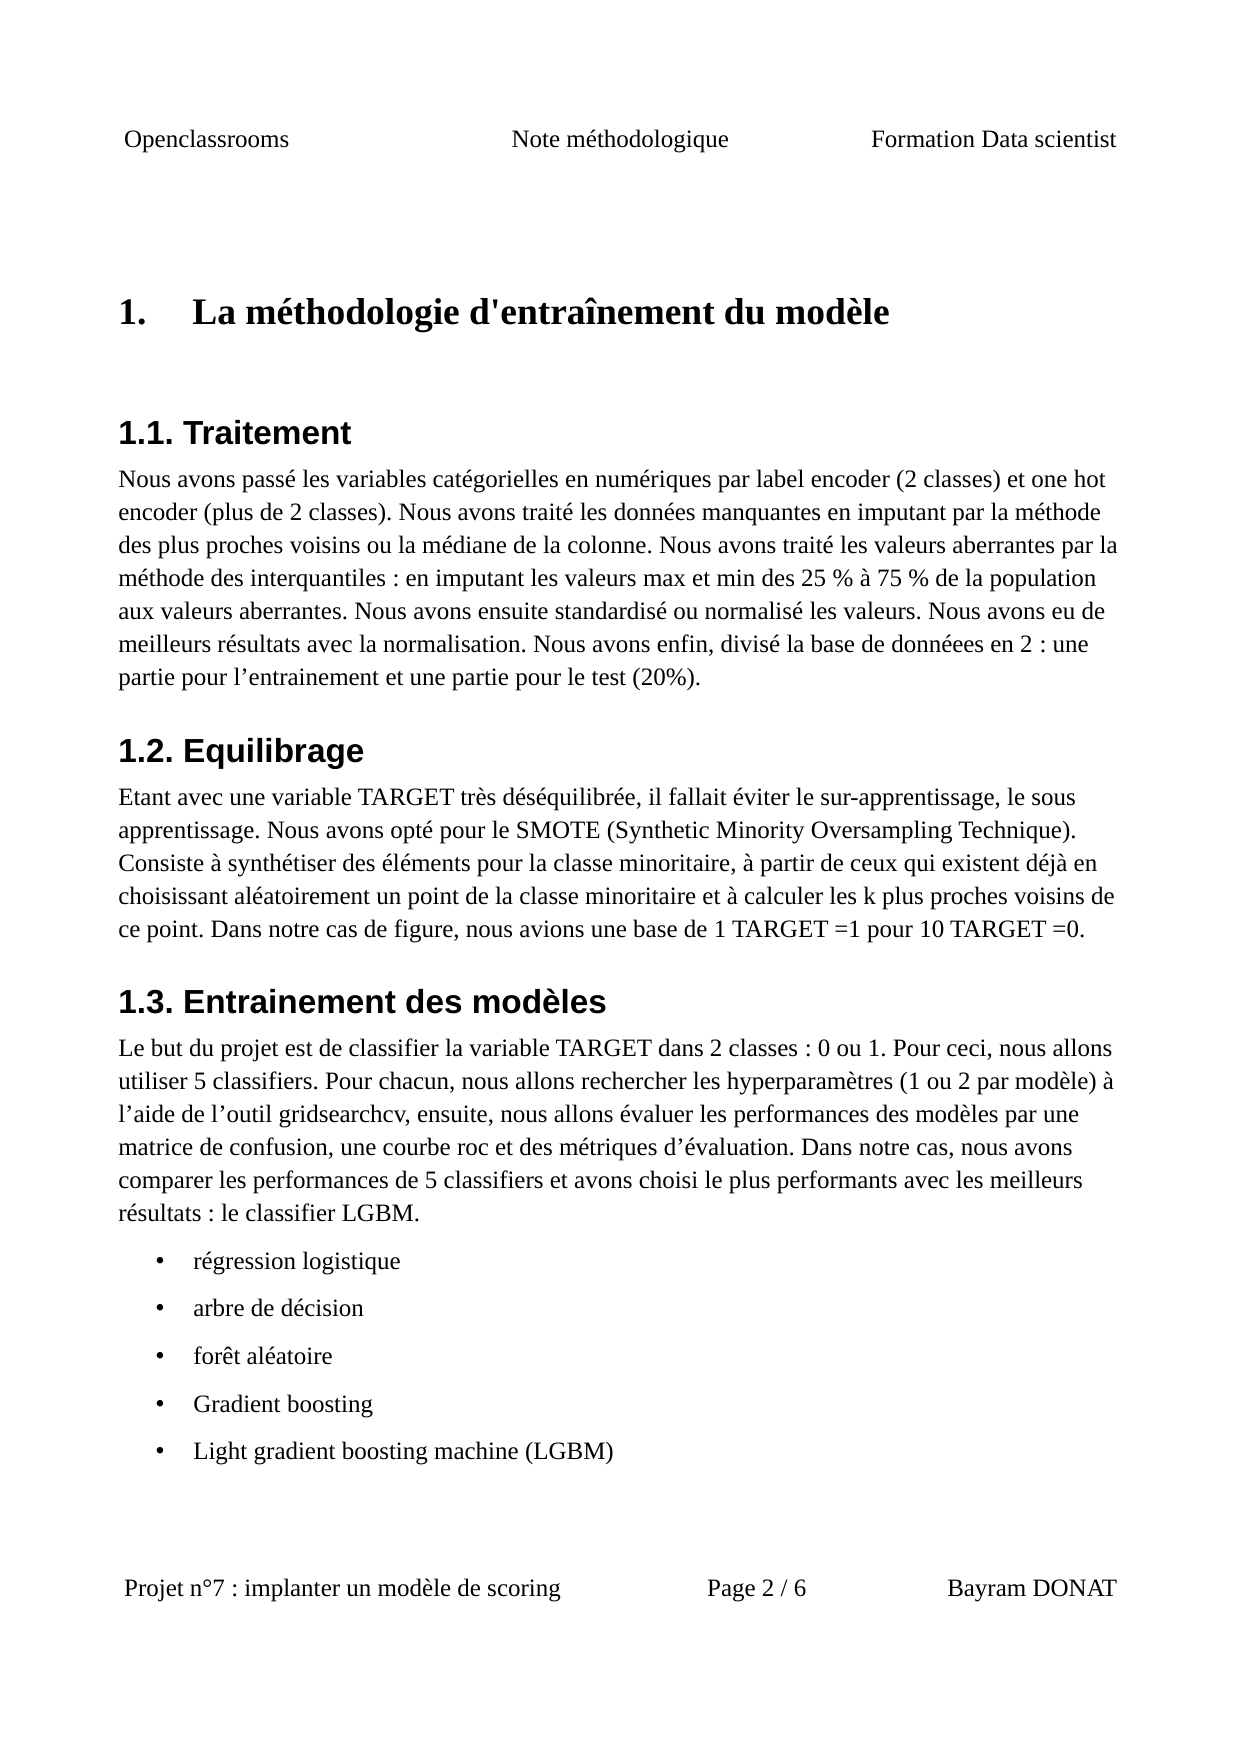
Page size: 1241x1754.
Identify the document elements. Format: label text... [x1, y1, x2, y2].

subtitle La méthodologie d'entraînement du modèle [118, 289, 1122, 332]
list régression logistique [156, 1246, 1122, 1274]
text Nous avons passé les variables catégorielles en numériques par label encoder (2 classes) et one hot encoder (plus de 2 classes). Nous avons traité les données manquantes en imputant par la méthode des plus proches voisins ou la médiane de la colonne. Nous avons traité les valeurs aberrantes par la méthode des interquantiles : en imputant les valeurs max et min des 25 % à 75 % de la population aux valeurs aberrantes. Nous avons ensuite standardisé ou normalisé les valeurs. Nous avons eu de meilleurs résultats avec la normalisation. Nous avons enfin, divisé la base de donnéees en 2 : une partie pour l’entrainement et une partie pour le test (20%). [118, 464, 1122, 691]
list Gradient boosting [156, 1389, 1122, 1417]
subtitle 1.1. Traitement [118, 413, 1122, 452]
subtitle 1.2. Equilibrage [118, 731, 1122, 769]
list forêt aléatoire [156, 1341, 1122, 1370]
subtitle 1.3. Entrainement des modèles [118, 982, 1122, 1021]
text Etant avec une variable TARGET très déséquilibrée, il fallait éviter le sur-apprentissage, le sous apprentissage. Nous avons opté pour le SMOTE (Synthetic Minority Oversampling Technique). Consiste à synthétiser des éléments pour la classe minoritaire, à partir de ceux qui existent déjà en choisissant aléatoirement un point de la classe minoritaire et à calculer les k plus proches voisins de ce point. Dans notre cas de figure, nous avions une base de 1 TARGET =1 pour 10 TARGET =0. [118, 782, 1122, 942]
list Light gradient boosting machine (LGBM) [156, 1436, 1122, 1465]
text Le but du projet est de classifier la variable TARGET dans 2 classes : 0 ou 1. Pour ceci, nous allons utiliser 5 classifiers. Pour chacun, nous allons rechercher les hyperparamètres (1 ou 2 par modèle) à l’aide de l’outil gridsearchcv, ensuite, nous allons évaluer les performances des modèles par une matrice de confusion, une courbe roc et des métriques d’évaluation. Dans notre cas, nous avons comparer les performances de 5 classifiers et avons choisi le plus performants avec les meilleurs résultats : le classifier LGBM. [118, 1033, 1122, 1227]
list arbre de décision [156, 1293, 1122, 1322]
